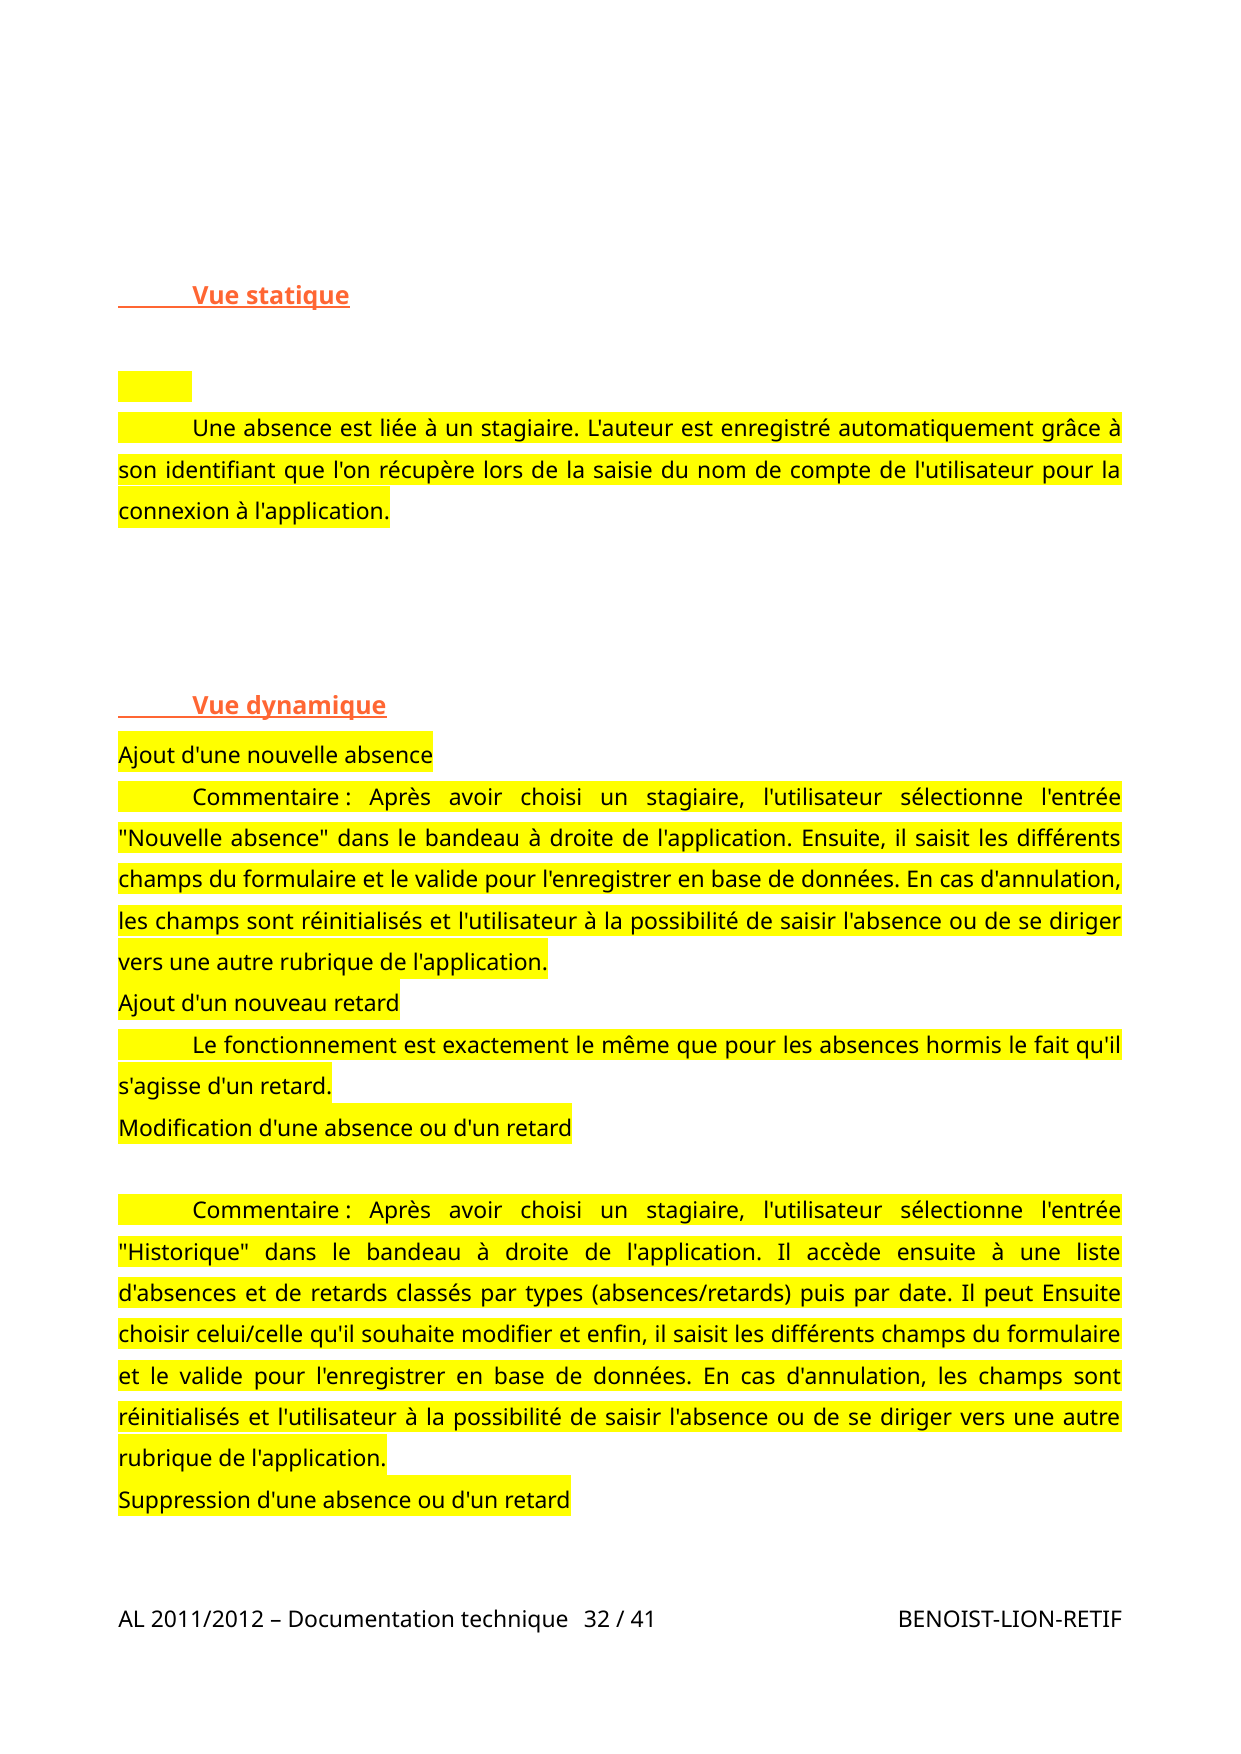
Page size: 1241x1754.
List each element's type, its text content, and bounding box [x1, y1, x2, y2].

text Une absence est liée à un stagiaire. L'auteur est enregistré automatiquement grâce à son identifiant que l'on récupère lors de la saisie du nom de compte de l'utilisateur pour la connexion à l'application. [118, 404, 1122, 528]
text Commentaire : Après avoir choisi un stagiaire, l'utilisateur sélectionne l'entrée "Nouvelle absence" dans le bandeau à droite de l'application. Ensuite, il saisit les différents champs du formulaire et le valide pour l'enregistrer en base de données. En cas d'annulation, les champs sont réinitialisés et l'utilisateur à la possibilité de saisir l'absence ou de se diriger vers une autre rubrique de l'application. [118, 772, 1122, 979]
text Commentaire : Après avoir choisi un stagiaire, l'utilisateur sélectionne l'entrée "Historique" dans le bandeau à droite de l'application. Il accède ensuite à une liste d'absences et de retards classés par types (absences/retards) puis par date. Il peut Ensuite choisir celui/celle qu'il souhaite modifier et enfin, il saisit les différents champs du formulaire et le valide pour l'enregistrer en base de données. En cas d'annulation, les champs sont réinitialisés et l'utilisateur à la possibilité de saisir l'absence ou de se diriger vers une autre rubrique de l'application. [118, 1186, 1122, 1475]
subtitle Vue dynamique [118, 681, 1122, 722]
text Ajout d'une nouvelle absence [118, 731, 1122, 772]
text Ajout d'un nouveau retard [118, 979, 1122, 1020]
text Le fonctionnement est exactement le même que pour les absences hormis le fait qu'il s'agisse d'un retard. [118, 1020, 1122, 1103]
subtitle Vue statique [118, 271, 1122, 313]
text Suppression d'une absence ou d'un retard [118, 1475, 1122, 1516]
text Modification d'une absence ou d'un retard [118, 1103, 1122, 1144]
